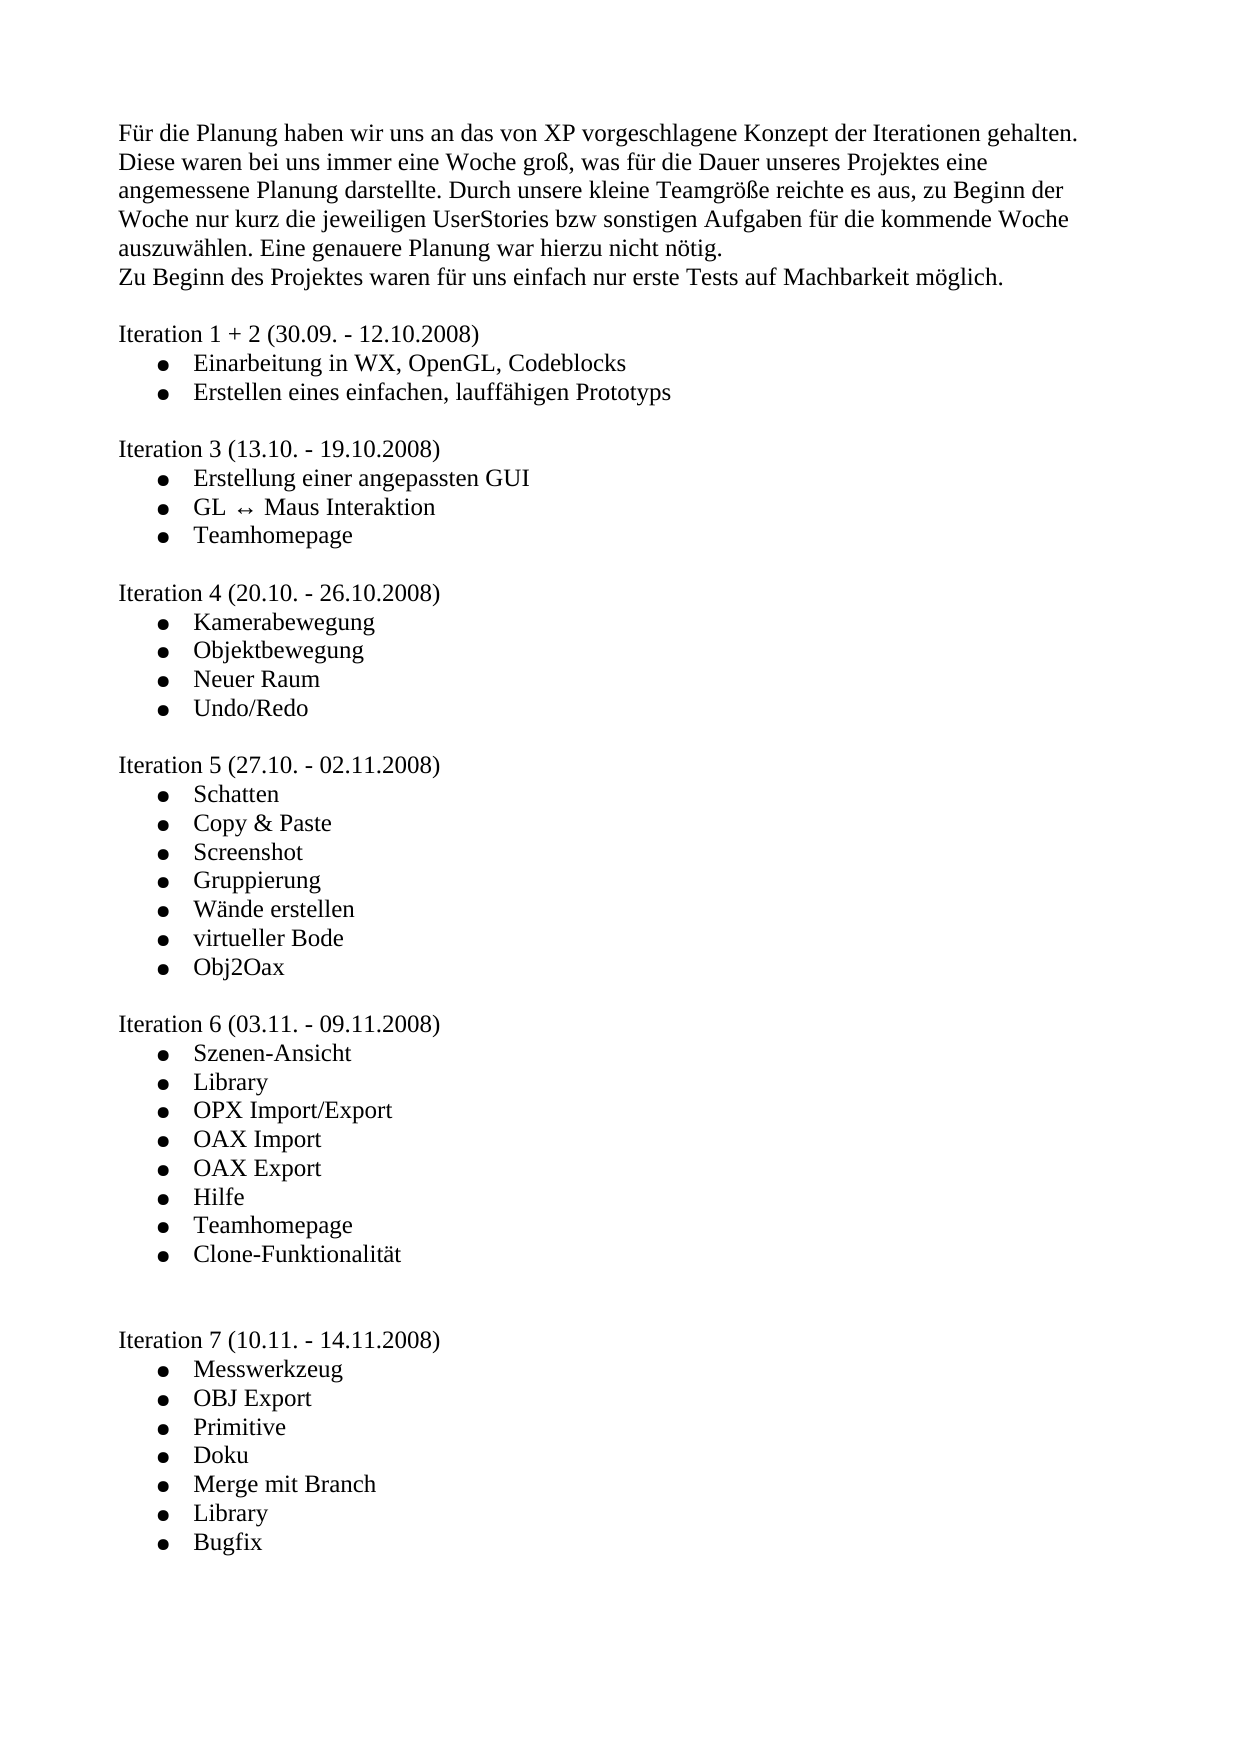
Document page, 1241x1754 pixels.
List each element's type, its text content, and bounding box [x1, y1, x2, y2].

list OAX Import [156, 1124, 1122, 1153]
list Einarbeitung in WX, OpenGL, Codeblocks [156, 348, 1122, 377]
list Hilfe [156, 1182, 1122, 1211]
text Iteration 1 + 2 (30.09. - 12.10.2008) [118, 319, 1122, 348]
list Messwerkzeug [156, 1354, 1122, 1383]
list Objektbewegung [156, 636, 1122, 664]
text Iteration 3 (13.10. - 19.10.2008) [118, 434, 1122, 463]
list Wände erstellen [156, 894, 1122, 923]
text Iteration 7 (10.11. - 14.11.2008) [118, 1326, 1122, 1354]
text Für die Planung haben wir uns an das von XP vorgeschlagene Konzept der Iterationen gehalten. Diese waren bei uns immer eine Woche groß, was für die Dauer unseres Projektes eine angemessene Planung darstellte. Durch unsere kleine Teamgröße reichte es aus, zu Beginn der Woche nur kurz die jeweiligen UserStories bzw sonstigen Aufgaben für die kommende Woche auszuwählen. Eine genauere Planung war hierzu nicht nötig. [118, 118, 1122, 262]
list GL ↔ Maus Interaktion [156, 492, 1122, 521]
list Erstellung einer angepassten GUI [156, 463, 1122, 492]
text Iteration 5 (27.10. - 02.11.2008) [118, 751, 1122, 779]
list Copy & Paste [156, 808, 1122, 837]
list Obj2Oax [156, 952, 1122, 981]
list OPX Import/Export [156, 1096, 1122, 1124]
list Kamerabewegung [156, 607, 1122, 636]
list Clone-Funktionalität [156, 1239, 1122, 1268]
list Doku [156, 1441, 1122, 1469]
list Teamhomepage [156, 521, 1122, 549]
text Iteration 4 (20.10. - 26.10.2008) [118, 578, 1122, 607]
list OAX Export [156, 1153, 1122, 1182]
list Undo/Redo [156, 693, 1122, 722]
list Screenshot [156, 837, 1122, 866]
text Iteration 6 (03.11. - 09.11.2008) [118, 1009, 1122, 1038]
list Merge mit Branch [156, 1469, 1122, 1498]
list OBJ Export [156, 1383, 1122, 1412]
list Szenen-Ansicht [156, 1038, 1122, 1067]
list Neuer Raum [156, 664, 1122, 693]
text Zu Beginn des Projektes waren für uns einfach nur erste Tests auf Machbarkeit möglich. [118, 262, 1122, 291]
list Library [156, 1498, 1122, 1527]
list Teamhomepage [156, 1211, 1122, 1239]
list Library [156, 1067, 1122, 1096]
list Erstellen eines einfachen, lauffähigen Prototyps [156, 377, 1122, 406]
list Primitive [156, 1412, 1122, 1441]
list Schatten [156, 779, 1122, 808]
list virtueller Bode [156, 923, 1122, 952]
list Bugfix [156, 1527, 1122, 1556]
list Gruppierung [156, 866, 1122, 894]
